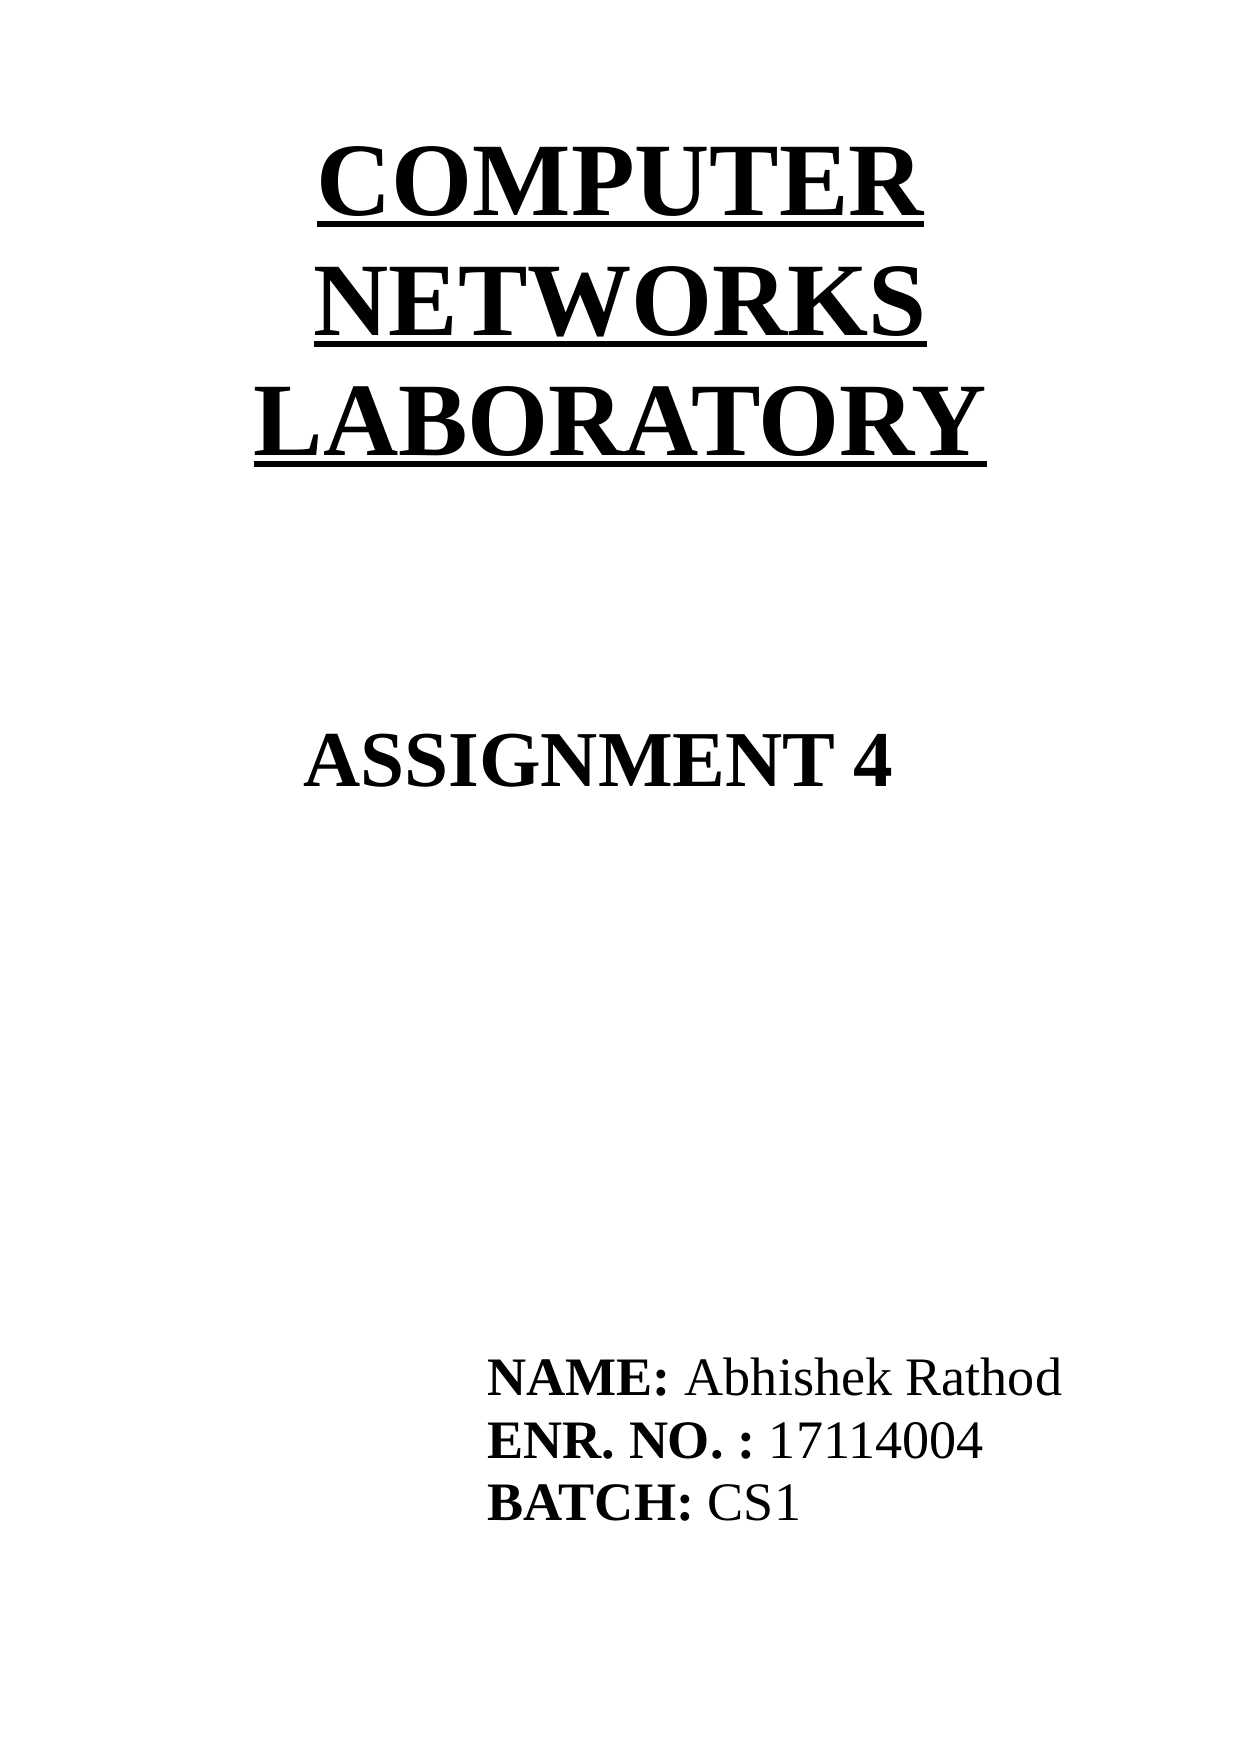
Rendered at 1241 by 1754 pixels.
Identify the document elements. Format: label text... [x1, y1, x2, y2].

text ENR. NO. : 17114004 BATCH: CS1 [118, 1407, 1122, 1532]
text COMPUTER NETWORKS [118, 118, 1122, 358]
text LABORATORY [118, 358, 1122, 478]
text NAME: Abhishek Rathod [118, 1345, 1122, 1407]
text ASSIGNMENT 4 [118, 713, 1122, 804]
